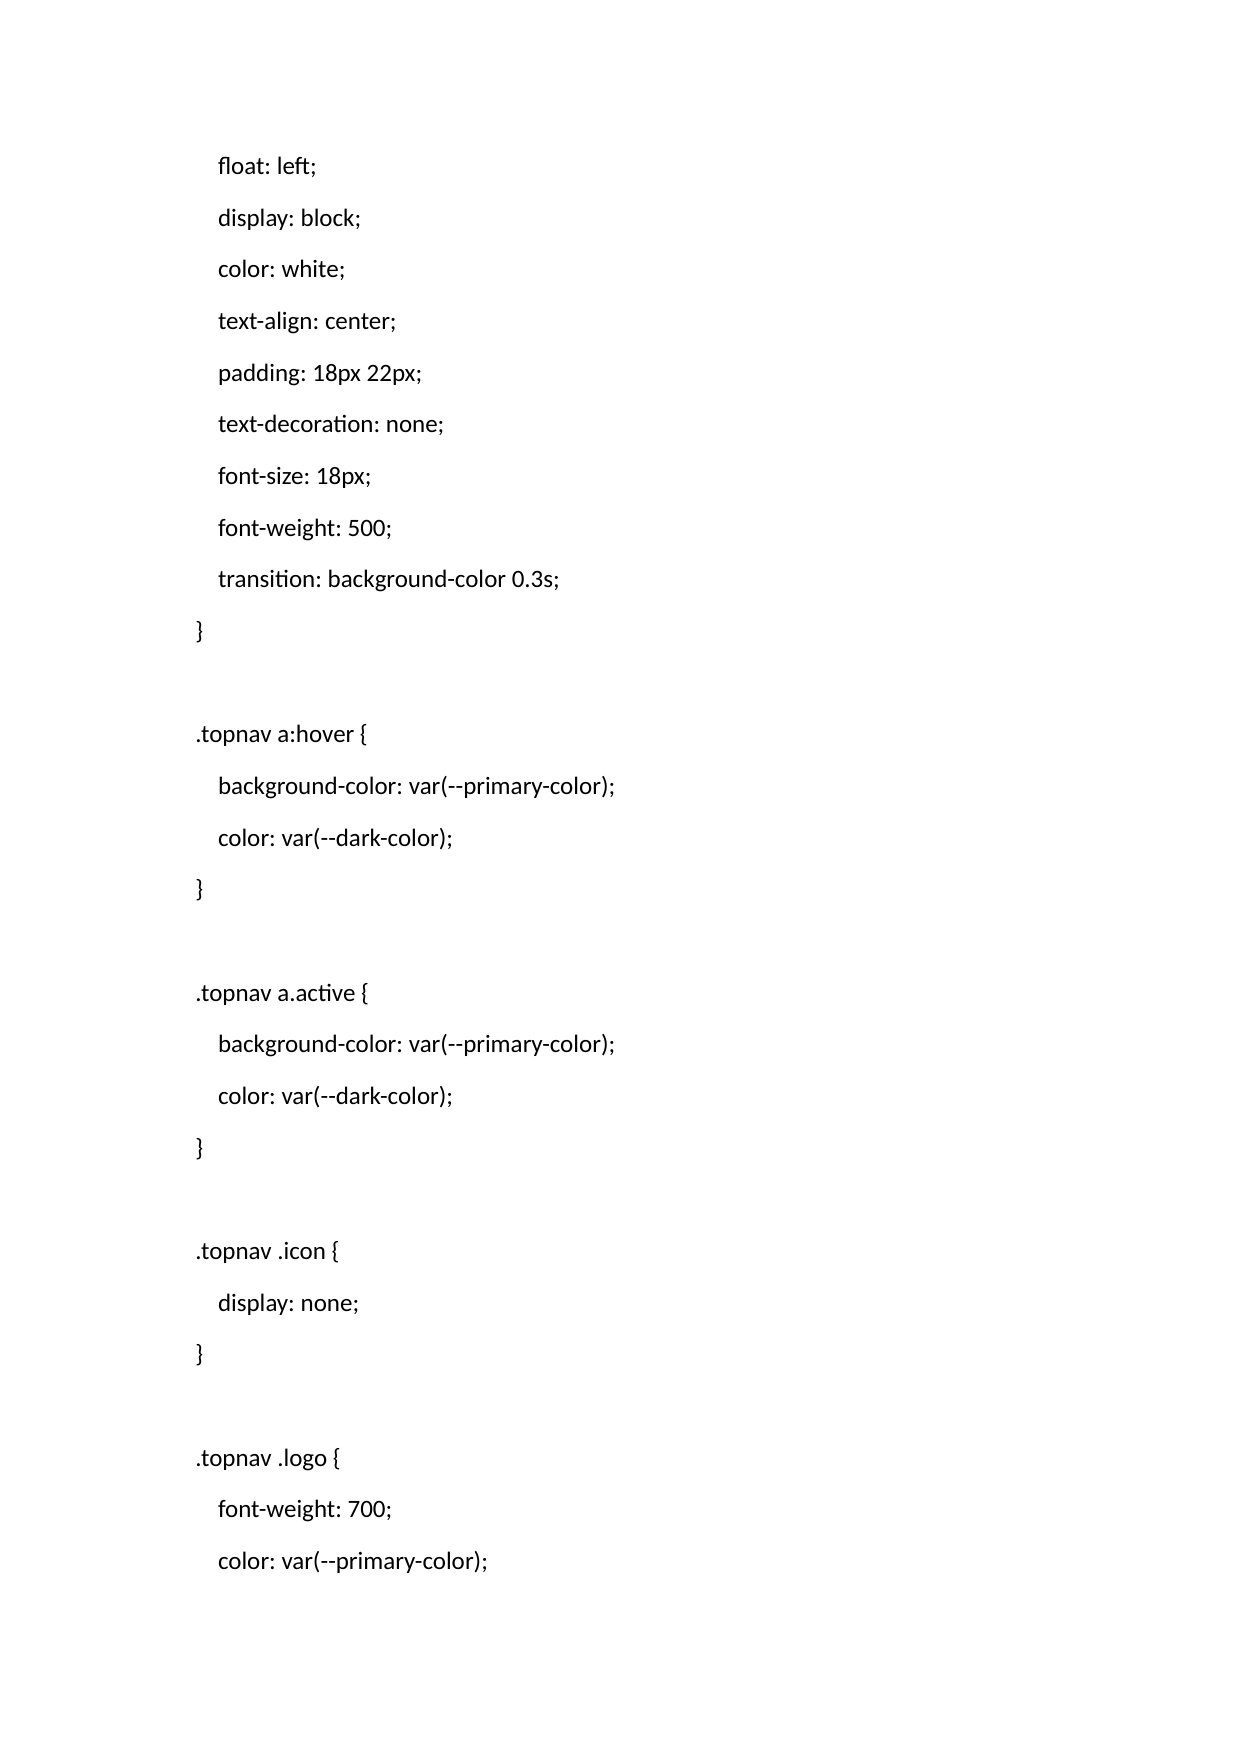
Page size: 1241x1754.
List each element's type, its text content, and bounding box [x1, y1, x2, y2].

text .topnav .icon { [150, 1235, 1090, 1266]
text font-weight: 700; [150, 1493, 1090, 1524]
text color: white; [150, 253, 1090, 284]
text background-color: var(--primary-color); [150, 770, 1090, 801]
text text-decoration: none; [150, 408, 1090, 439]
text color: var(--dark-color); [150, 822, 1090, 852]
text text-align: center; [150, 305, 1090, 336]
text .topnav a.active { [150, 977, 1090, 1007]
text } [150, 1338, 1090, 1369]
text display: block; [150, 202, 1090, 232]
text color: var(--primary-color); [150, 1545, 1090, 1576]
text } [150, 615, 1090, 646]
text padding: 18px 22px; [150, 357, 1090, 387]
text } [150, 873, 1090, 904]
text display: none; [150, 1287, 1090, 1317]
text font-size: 18px; [150, 460, 1090, 491]
text } [150, 1132, 1090, 1162]
text transition: background-color 0.3s; [150, 563, 1090, 594]
text background-color: var(--primary-color); [150, 1028, 1090, 1059]
text .topnav a:hover { [150, 718, 1090, 749]
text .topnav .logo { [150, 1442, 1090, 1472]
text color: var(--dark-color); [150, 1080, 1090, 1111]
text float: left; [150, 150, 1090, 181]
text font-weight: 500; [150, 512, 1090, 542]
